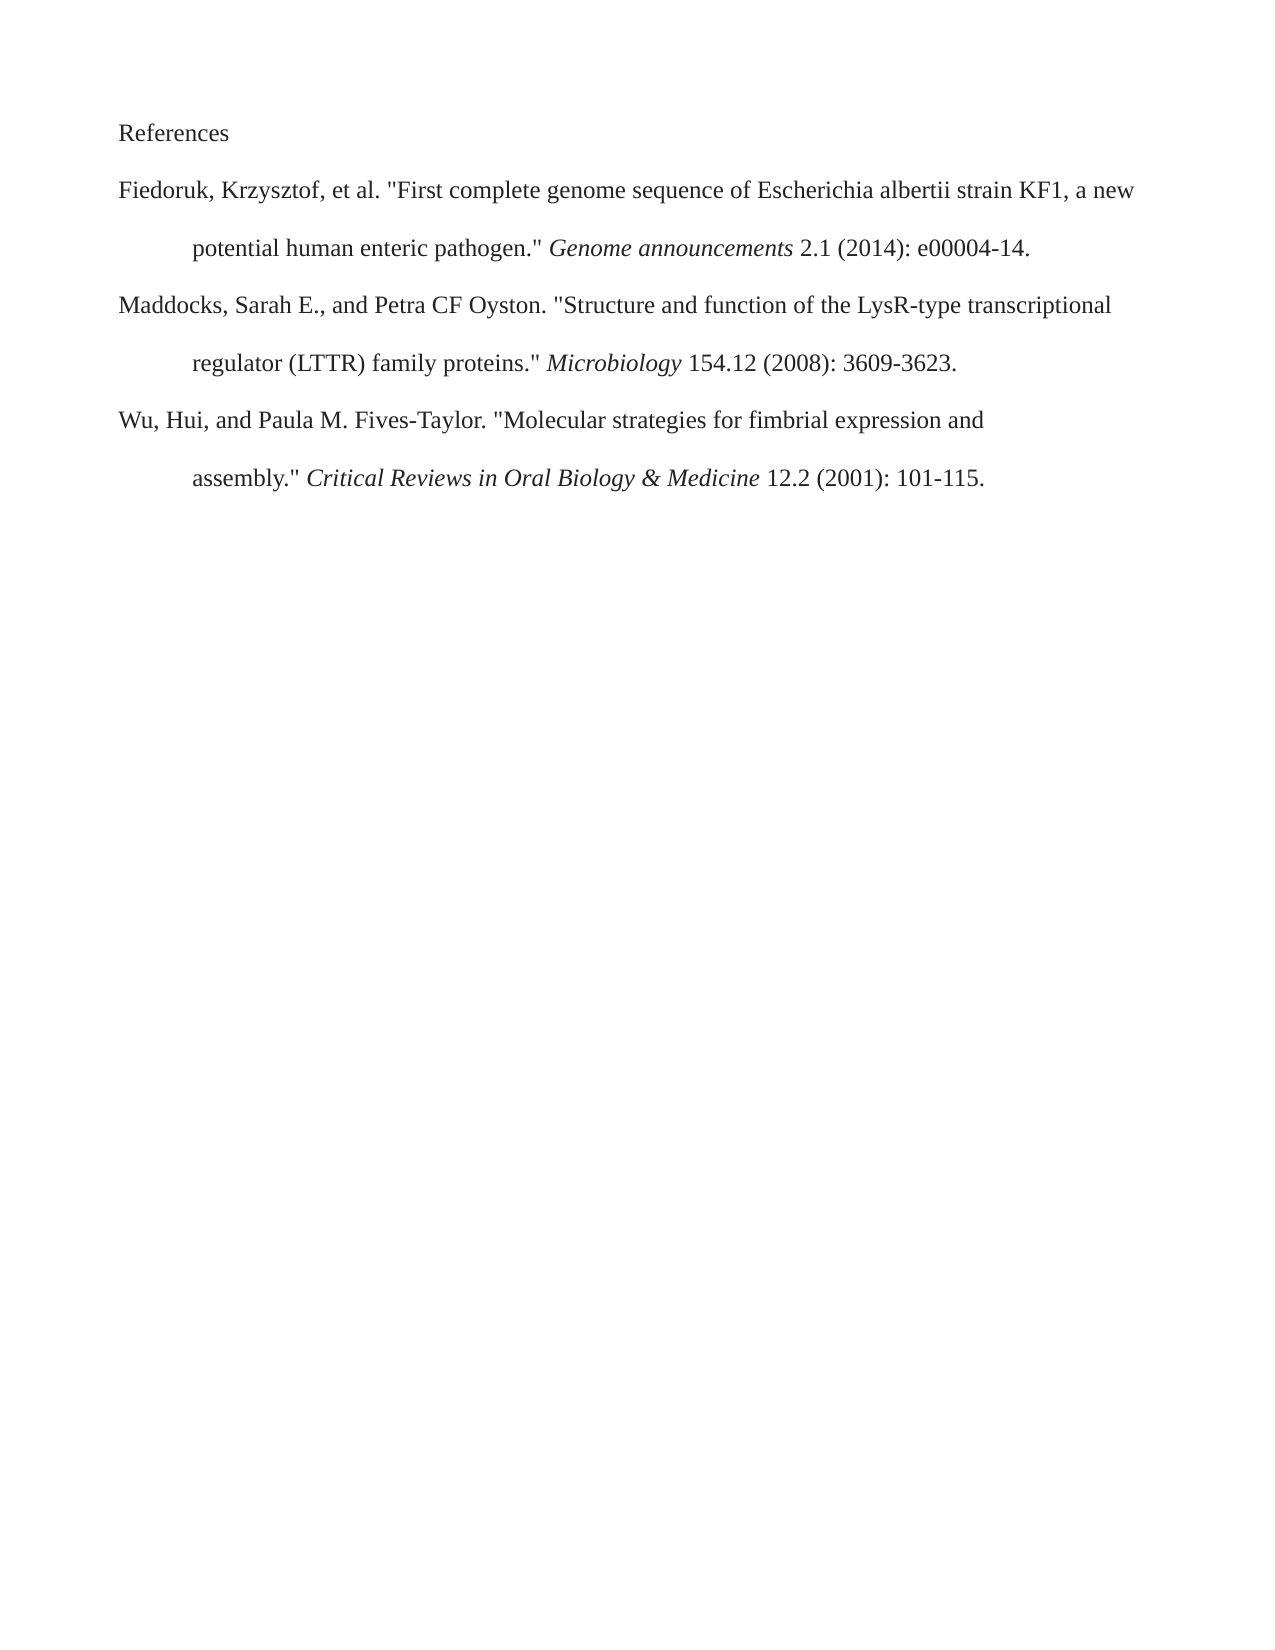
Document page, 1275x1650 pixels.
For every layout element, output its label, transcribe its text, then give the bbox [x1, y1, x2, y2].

text Fiedoruk, Krzysztof, et al. "First complete genome sequence of Escherichia albertii strain KF1, a new potential human enteric pathogen." Genome announcements 2.1 (2014): e00004-14. [118, 176, 1157, 262]
text Wu, Hui, and Paula M. Fives-Taylor. "Molecular strategies for fimbrial expression and assembly." Critical Reviews in Oral Biology & Medicine 12.2 (2001): 101-115. [118, 406, 1157, 492]
text References [118, 118, 1157, 147]
text Maddocks, Sarah E., and Petra CF Oyston. "Structure and function of the LysR-type transcriptional regulator (LTTR) family proteins." Microbiology 154.12 (2008): 3609-3623. [118, 291, 1157, 377]
